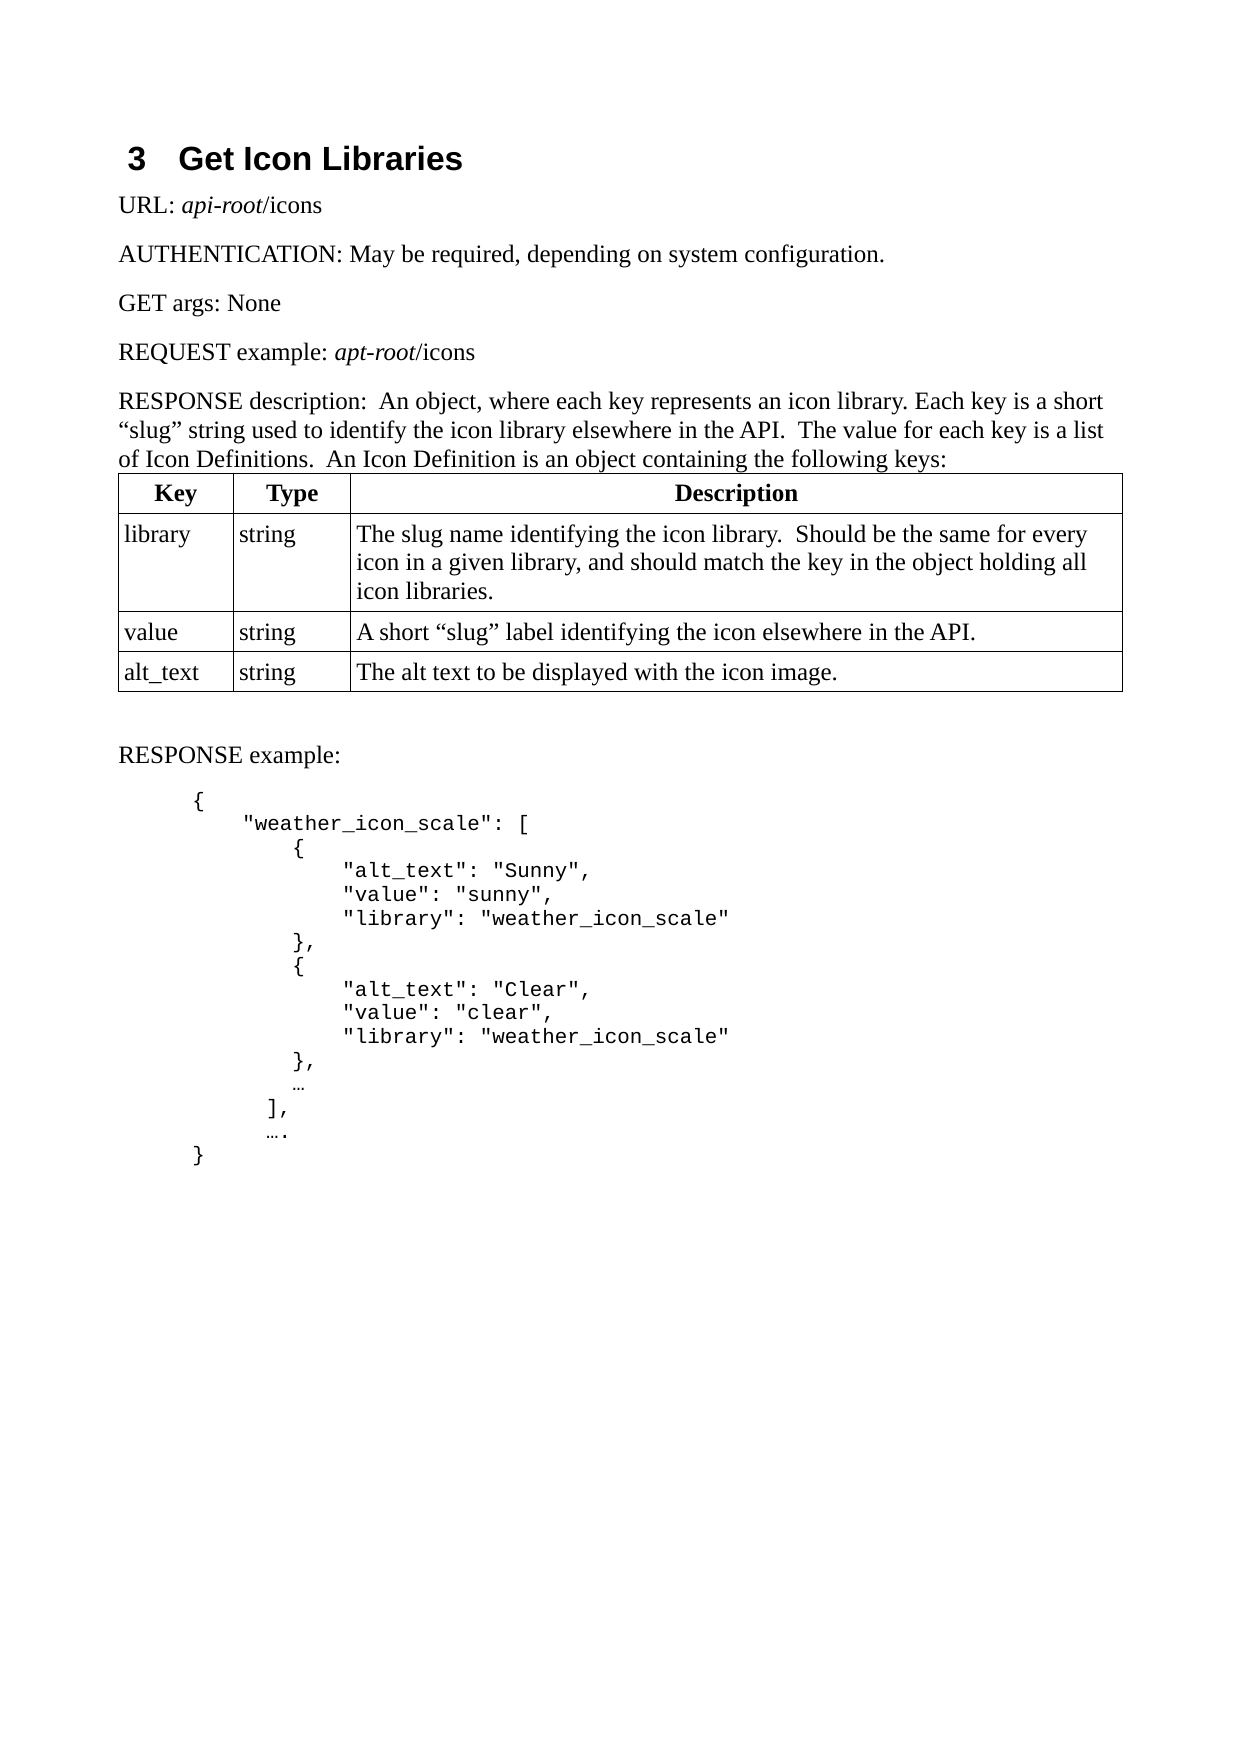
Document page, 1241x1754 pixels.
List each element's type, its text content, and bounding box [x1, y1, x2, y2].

text REQUEST example: apt-root/icons [118, 337, 1122, 366]
text { [192, 837, 1122, 861]
table_cell string [234, 612, 350, 651]
text }, [192, 1050, 1122, 1073]
table_header Key [119, 474, 233, 513]
table_cell A short “slug” label identifying the icon elsewhere in the API. [351, 612, 1122, 651]
text }, [192, 931, 1122, 955]
table_cell The slug name identifying the icon library. Should be the same for every icon in a given library, and should match the key in the object holding all icon libraries. [351, 514, 1122, 611]
text "weather_icon_scale": [ [192, 813, 1122, 837]
table_header Type [234, 474, 350, 513]
text AUTHENTICATION: May be required, depending on system configuration. [118, 239, 1122, 268]
table_cell library [119, 514, 233, 611]
text RESPONSE example: [118, 741, 1122, 769]
table_cell The alt text to be displayed with the icon image. [351, 652, 1122, 691]
text { [192, 955, 1122, 979]
table_header Description [351, 474, 1122, 513]
subtitle Get Icon Libraries [118, 139, 1122, 178]
text …. } [192, 1121, 1122, 1168]
text GET args: None [118, 288, 1122, 317]
text { [192, 789, 1122, 813]
text "library": "weather_icon_scale" [192, 1026, 1122, 1050]
text "value": "clear", [192, 1002, 1122, 1026]
table_cell string [234, 652, 350, 691]
table_cell alt_text [119, 652, 233, 691]
text "alt_text": "Sunny", [192, 861, 1122, 884]
text URL: api-root/icons [118, 190, 1122, 219]
text ], [192, 1097, 1122, 1121]
table_cell string [234, 514, 350, 611]
text "alt_text": "Clear", [192, 979, 1122, 1002]
text "library": "weather_icon_scale" [192, 908, 1122, 931]
text … [192, 1073, 1122, 1097]
table_cell value [119, 612, 233, 651]
text RESPONSE description: An object, where each key represents an icon library. Each key is a short “slug” string used to identify the icon library elsewhere in the API. The value for each key is a list of Icon Definitions. An Icon Definition is an object containing the following keys: [118, 386, 1122, 473]
text "value": "sunny", [192, 884, 1122, 908]
